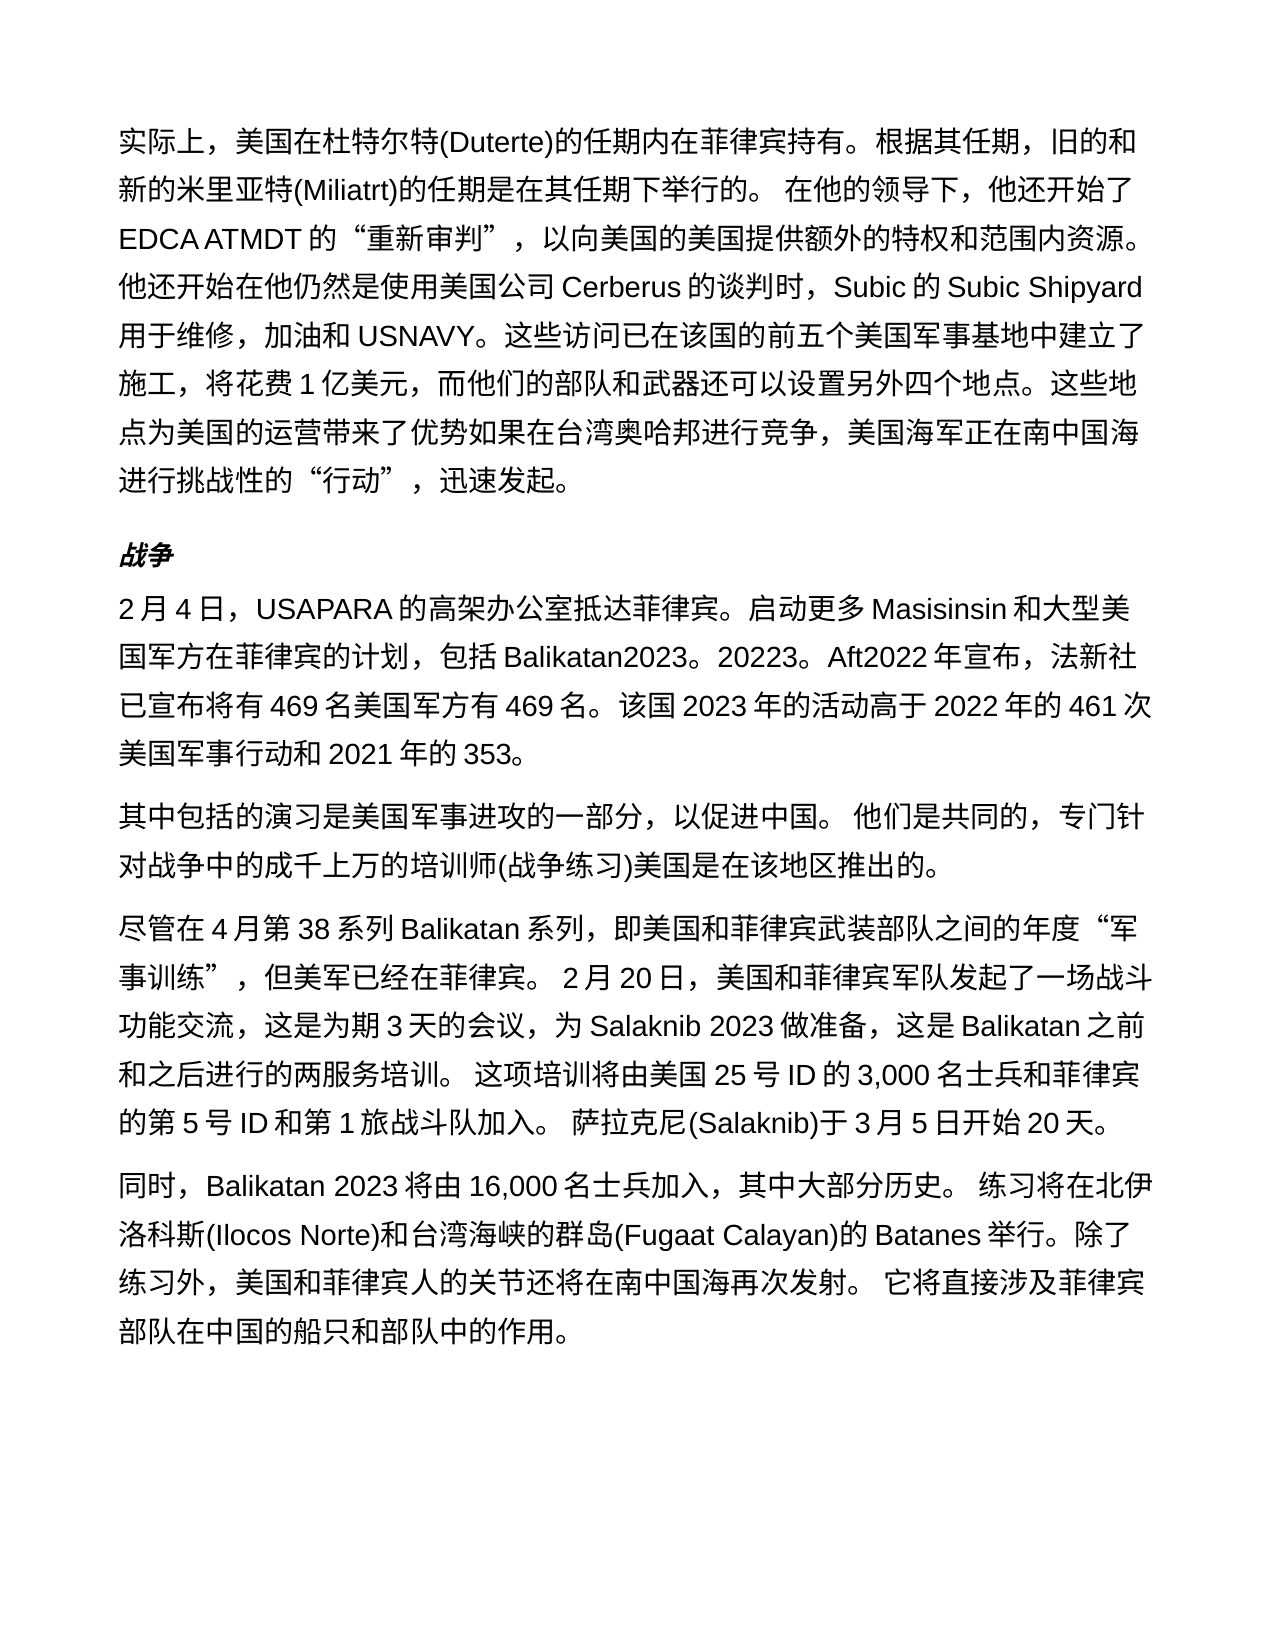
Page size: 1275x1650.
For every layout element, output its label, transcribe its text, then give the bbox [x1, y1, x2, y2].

text 同时，Balikatan 2023将由16,000名士兵加入，其中大部分历史。 练习将在北伊洛科斯(Ilocos Norte)和台湾海峡的群岛(Fugaat Calayan)的Batanes举行。除了练习外，美国和菲律宾人的关节还将在南中国海再次发射。 它将直接涉及菲律宾部队在中国的船只和部队中的作用。 [118, 1163, 1157, 1351]
subtitle 战争 [118, 533, 1157, 573]
text 尽管在4月第38系列Balikatan系列，即美国和菲律宾武装部队之间的年度“军事训练”，但美军已经在菲律宾。 2月20日，美国和菲律宾军队发起了一场战斗功能交流，这是为期3天的会议，为Salaknib 2023做准备，这是Balikatan之前和之后进行的两服务培训。 这项培训将由美国25号ID的3,000名士兵和菲律宾的第5号ID和第1旅战斗队加入。 萨拉克尼(Salaknib)于3月5日开始20天。 [118, 906, 1157, 1142]
text 2月4日，USAPARA的高架办公室抵达菲律宾。启动更多Masisinsin和大型美国军方在菲律宾的计划，包括Balikatan2023。20223。Aft2022年宣布，法新社已宣布将有469名美国军方有469名。该国2023年的活动高于2022年的461次美国军事行动和2021年的353。 [118, 585, 1157, 773]
text 实际上，美国在杜特尔特(Duterte)的任期内在菲律宾持有。根据其任期，旧的和新的米里亚特(Miliatrt)的任期是在其任期下举行的。 在他的领导下，他还开始了EDCA ATMDT的“重新审判”，以向美国的美国提供额外的特权和范围内资源。 他还开始在他仍然是使用美国公司Cerberus的谈判时，Subic的Subic Shipyard用于维修，加油和USNAVY。这些访问已在该国的前五个美国军事基地中建立了施工，将花费1亿美元，而他们的部队和武器还可以设置另外四个地点。这些地点为美国的运营带来了优势如果在台湾奥哈邦进行竞争，美国海军正在南中国海进行挑战性的“行动”，迅速发起。 [118, 118, 1157, 500]
text 其中包括的演习是美国军事进攻的一部分，以促进中国。 他们是共同的，专门针对战争中的成千上万的培训师(战争练习)美国是在该地区推出的。 [118, 794, 1157, 885]
